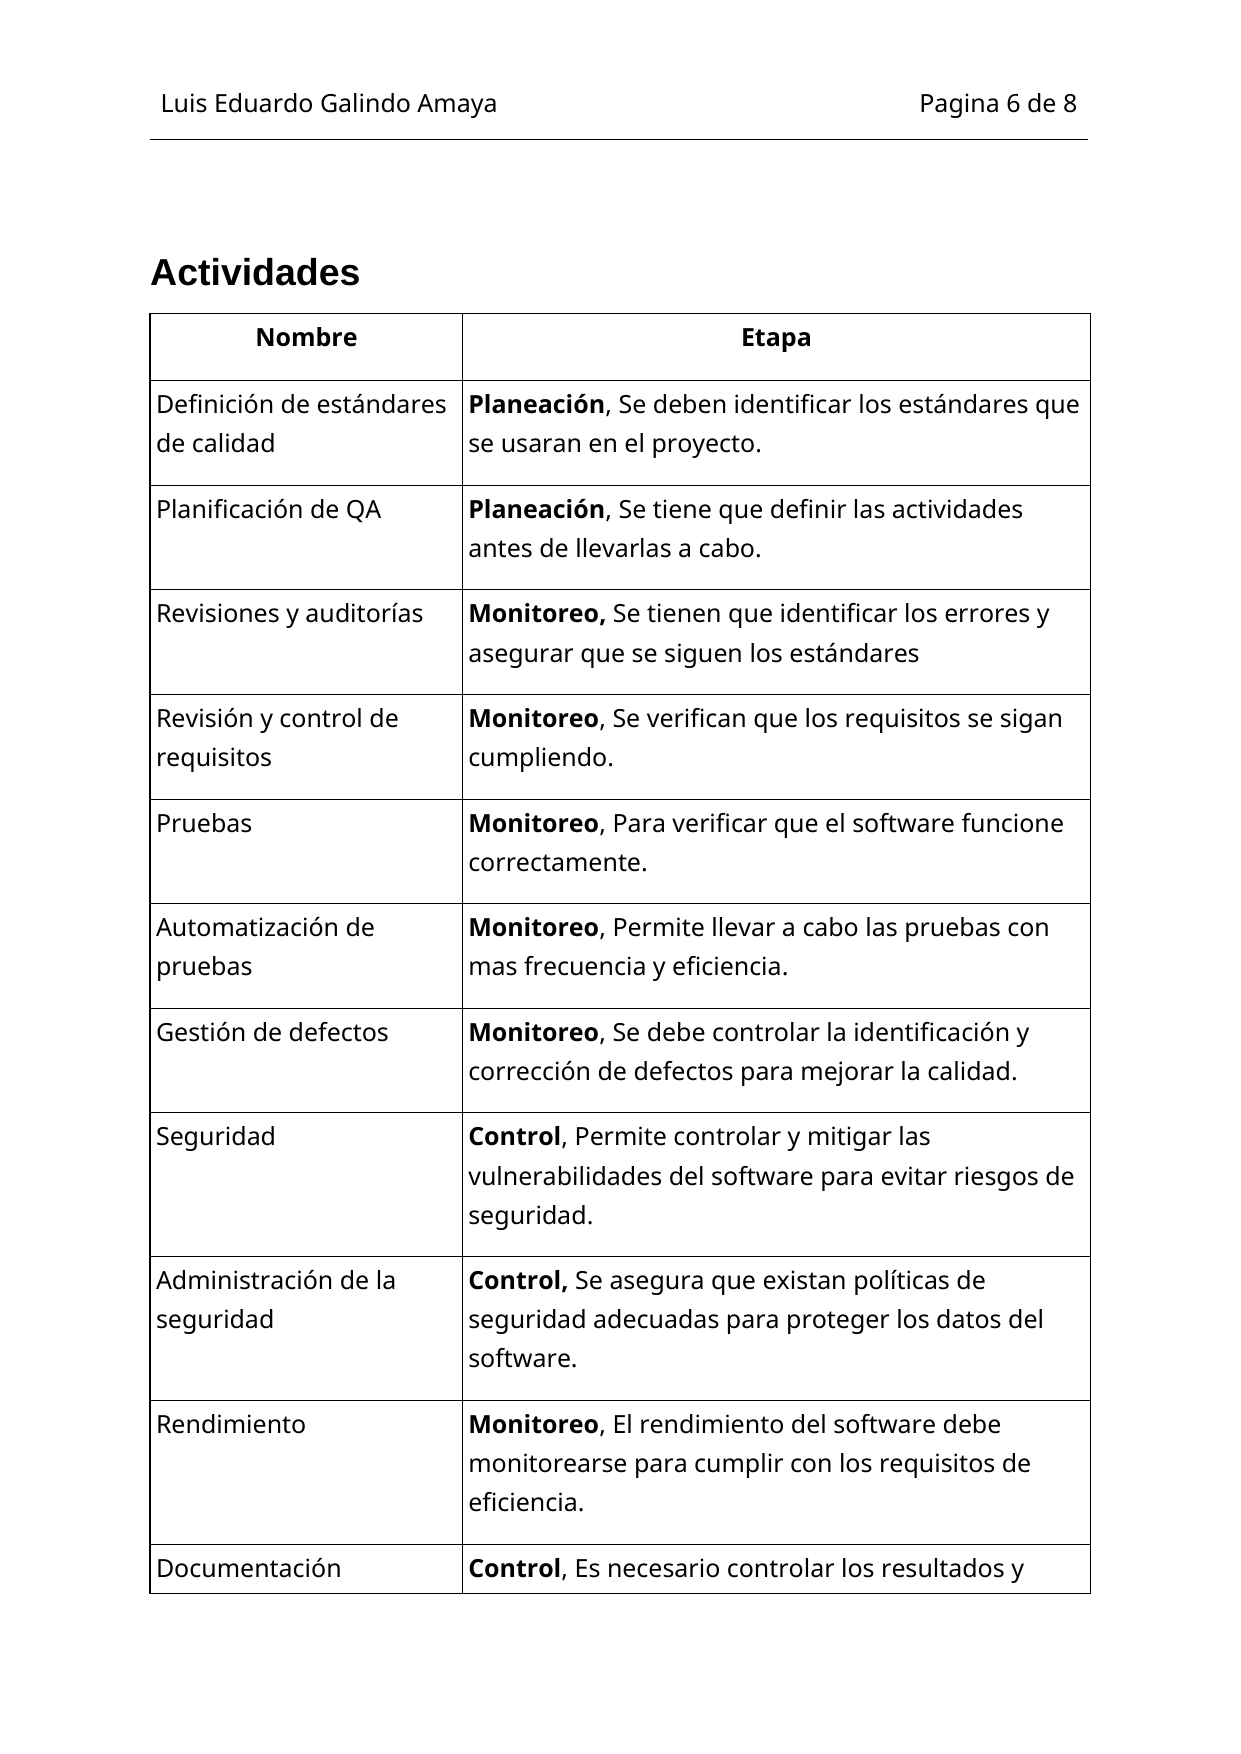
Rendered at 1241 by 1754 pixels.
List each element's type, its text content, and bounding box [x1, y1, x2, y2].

table_header Nombre [151, 314, 462, 380]
table_cell Control, Permite controlar y mitigar las vulnerabilidades del software para evitar riesgos de seguridad. [463, 1113, 1090, 1256]
table_cell Seguridad [151, 1113, 462, 1256]
table_cell Monitoreo, El rendimiento del software debe monitorearse para cumplir con los requisitos de eficiencia. [463, 1401, 1090, 1543]
table_header Etapa [463, 314, 1090, 380]
table_cell Monitoreo, Para verificar que el software funcione correctamente. [463, 800, 1090, 903]
table_cell Monitoreo, Se tienen que identificar los errores y asegurar que se siguen los estándares [463, 590, 1090, 694]
table_cell Control, Es necesario controlar los resultados y [463, 1545, 1090, 1593]
table_cell Rendimiento [151, 1401, 462, 1543]
table_cell Automatización de pruebas [151, 904, 462, 1008]
table_cell Planeación, Se tiene que definir las actividades antes de llevarlas a cabo. [463, 486, 1090, 589]
table_cell Pruebas [151, 800, 462, 903]
table_cell Revisiones y auditorías [151, 590, 462, 694]
table_cell Definición de estándares de calidad [151, 381, 462, 485]
table_cell Revisión y control de requisitos [151, 695, 462, 798]
subtitle Actividades [150, 250, 1090, 293]
table_cell Planeación, Se deben identificar los estándares que se usaran en el proyecto. [463, 381, 1090, 485]
table_cell Monitoreo, Se verifican que los requisitos se sigan cumpliendo. [463, 695, 1090, 798]
table_cell Monitoreo, Se debe controlar la identificación y corrección de defectos para mejorar la calidad. [463, 1009, 1090, 1112]
table_cell Monitoreo, Permite llevar a cabo las pruebas con mas frecuencia y eficiencia. [463, 904, 1090, 1008]
table_cell Administración de la seguridad [151, 1257, 462, 1400]
table_cell Gestión de defectos [151, 1009, 462, 1112]
table_cell Documentación [151, 1545, 462, 1593]
table_cell Planificación de QA [151, 486, 462, 589]
table_cell Control, Se asegura que existan políticas de seguridad adecuadas para proteger los datos del software. [463, 1257, 1090, 1400]
